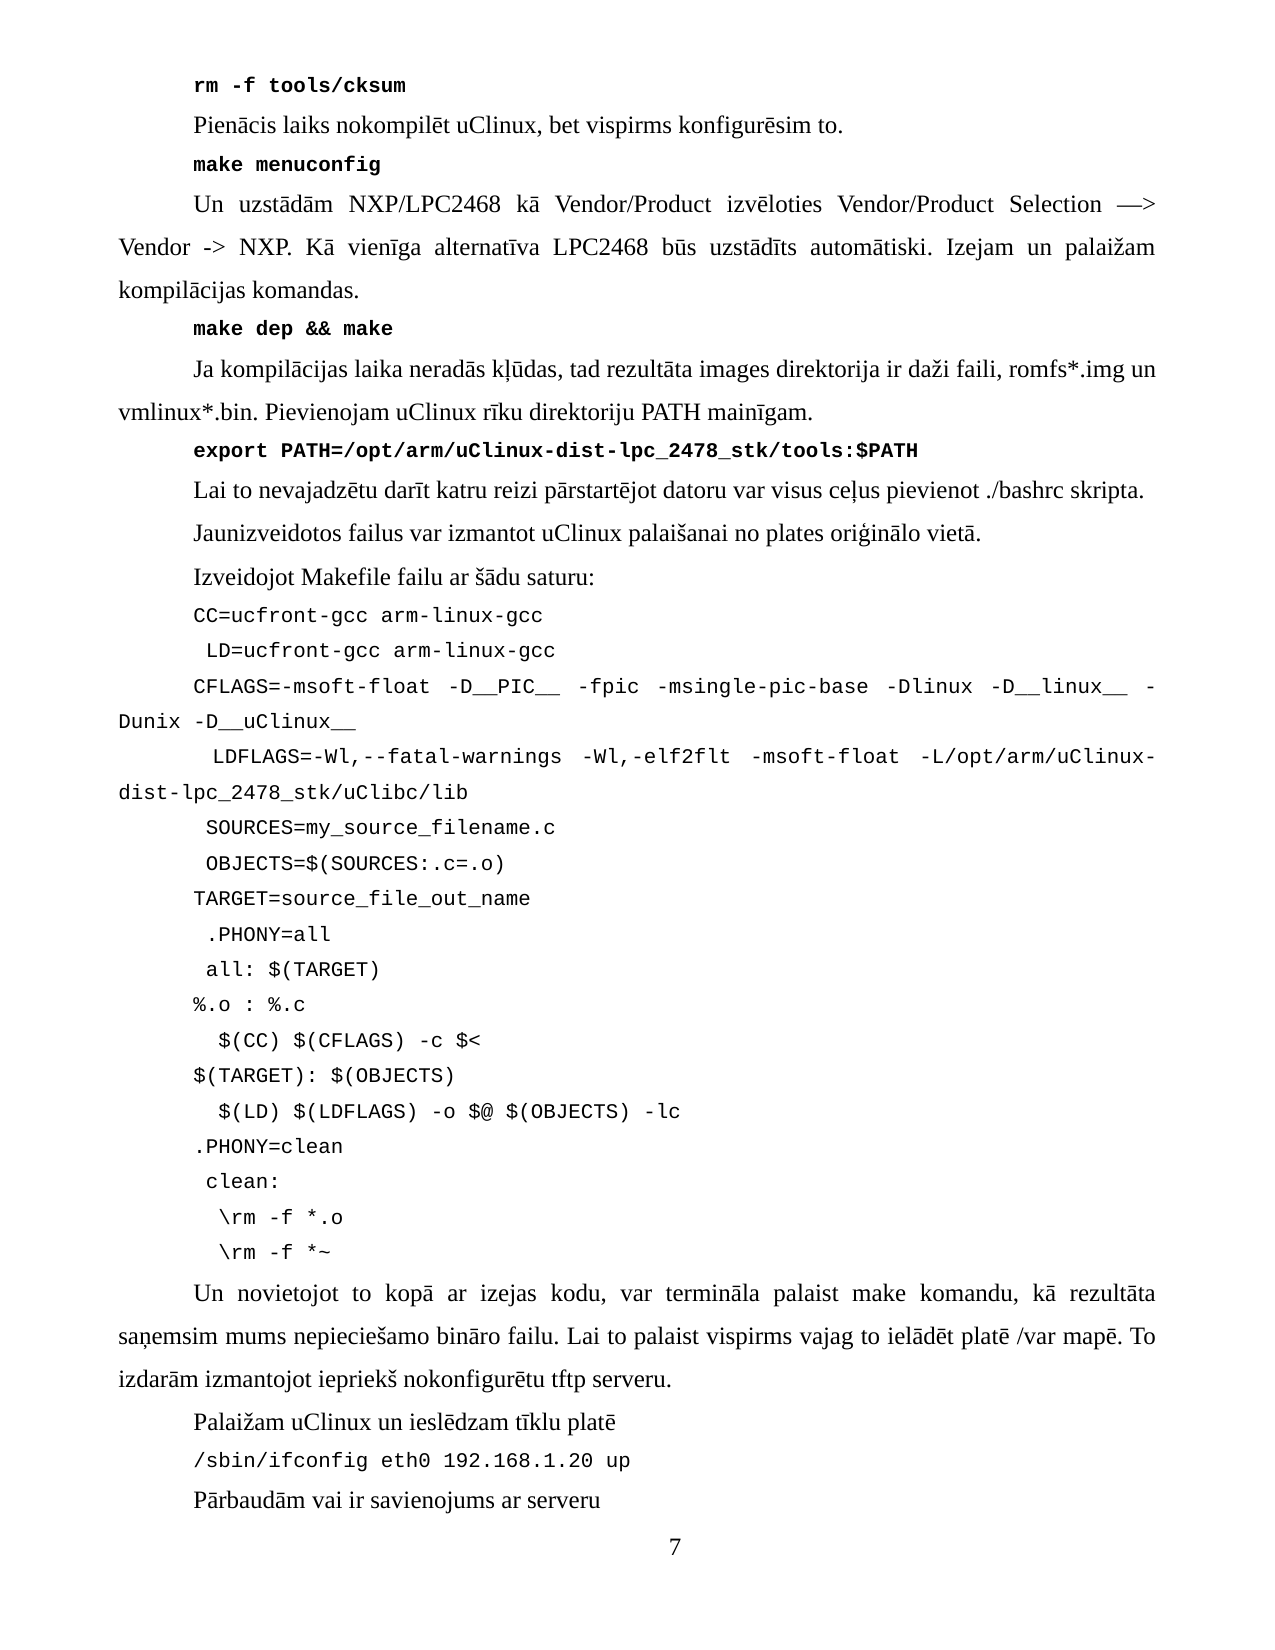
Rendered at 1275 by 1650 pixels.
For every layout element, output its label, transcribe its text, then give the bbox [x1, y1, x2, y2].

text Ja kompilācijas laika neradās kļūdas, tad rezultāta images direktorija ir daži faili, romfs*.img un vmlinux*.bin. Pievienojam uClinux rīku direktoriju PATH mainīgam. [118, 354, 1157, 426]
text LD=ucfront-gcc arm-linux-gcc [118, 640, 1157, 664]
text LDFLAGS=-Wl,--fatal-warnings -Wl,-elf2flt -msoft-float -L/opt/arm/uClinux-dist-lpc_2478_stk/uClibc/lib [118, 746, 1157, 806]
text SOURCES=my_source_filename.c [118, 817, 1157, 841]
text Pārbaudām vai ir savienojums ar serveru [118, 1486, 1157, 1514]
text clean: [118, 1171, 1157, 1195]
text rm -f tools/cksum [118, 75, 1157, 99]
text \rm -f *.o [118, 1207, 1157, 1231]
text .PHONY=clean [118, 1136, 1157, 1160]
text /sbin/ifconfig eth0 192.168.1.20 up [118, 1450, 1157, 1474]
text Un uzstādām NXP/LPC2468 kā Vendor/Product izvēloties Vendor/Product Selection —> Vendor -> NXP. Kā vienīga alternatīva LPC2468 būs uzstādīts automātiski. Izejam un palaižam kompilācijas komandas. [118, 189, 1157, 304]
text .PHONY=all [118, 923, 1157, 947]
text Pienācis laiks nokompilēt uClinux, bet vispirms konfigurēsim to. [118, 110, 1157, 139]
text Izveidojot Makefile failu ar šādu saturu: [118, 562, 1157, 590]
text Lai to nevajadzētu darīt katru reizi pārstartējot datoru var visus ceļus pievienot ./bashrc skripta. [118, 475, 1157, 504]
text \rm -f *~ [118, 1242, 1157, 1266]
text make menuconfig [118, 153, 1157, 177]
text Jaunizveidotos failus var izmantot uClinux palaišanai no plates oriģinālo vietā. [118, 518, 1157, 547]
text CFLAGS=-msoft-float -D__PIC__ -fpic -msingle-pic-base -Dlinux -D__linux__ -Dunix -D__uClinux__ [118, 676, 1157, 735]
text export PATH=/opt/arm/uClinux-dist-lpc_2478_stk/tools:$PATH [118, 440, 1157, 464]
text $(LD) $(LDFLAGS) -o $@ $(OBJECTS) -lc [118, 1101, 1157, 1124]
text Un novietojot to kopā ar izejas kodu, var termināla palaist make komandu, kā rezultāta saņemsim mums nepieciešamo bināro failu. Lai to palaist vispirms vajag to ielādēt platē /var mapē. To izdarām izmantojot iepriekš nokonfigurētu tftp serveru. [118, 1278, 1157, 1393]
text $(TARGET): $(OBJECTS) [118, 1065, 1157, 1089]
text CC=ucfront-gcc arm-linux-gcc [118, 605, 1157, 628]
text Palaižam uClinux un ieslēdzam tīklu platē [118, 1407, 1157, 1436]
text OBJECTS=$(SOURCES:.c=.o) [118, 853, 1157, 876]
text all: $(TARGET) [118, 959, 1157, 983]
text make dep && make [118, 318, 1157, 342]
text $(CC) $(CFLAGS) -c $< [118, 1030, 1157, 1053]
text %.o : %.c [118, 994, 1157, 1018]
text TARGET=source_file_out_name [118, 888, 1157, 912]
